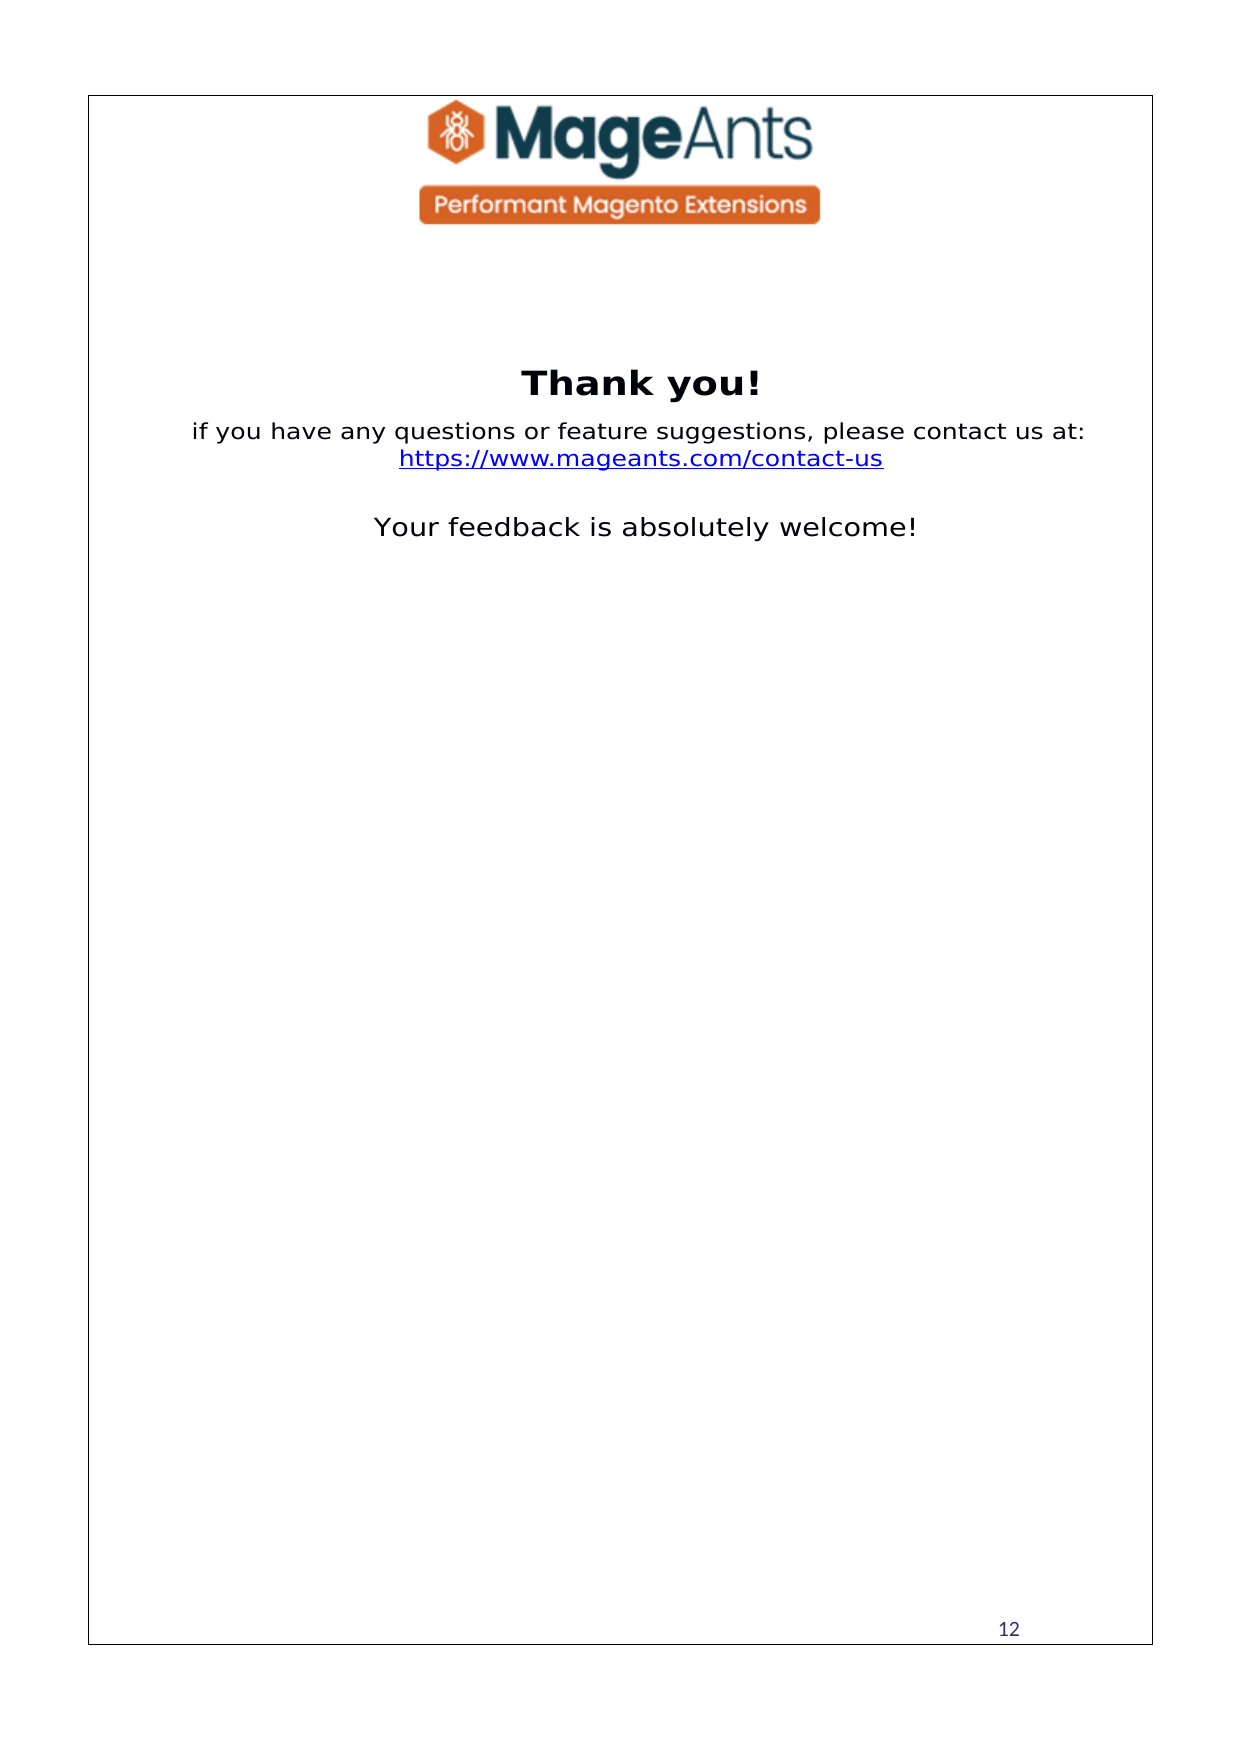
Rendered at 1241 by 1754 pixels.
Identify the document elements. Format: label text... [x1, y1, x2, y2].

text if you have any questions or feature suggestions, please contact us at: https://www.mageants.com/contact-us [89, 419, 1150, 472]
text Your feedback is absolutely welcome! [319, 512, 973, 542]
picture [415, 97, 825, 226]
text [0, 419, 88, 472]
text Thank you! [134, 365, 1150, 403]
